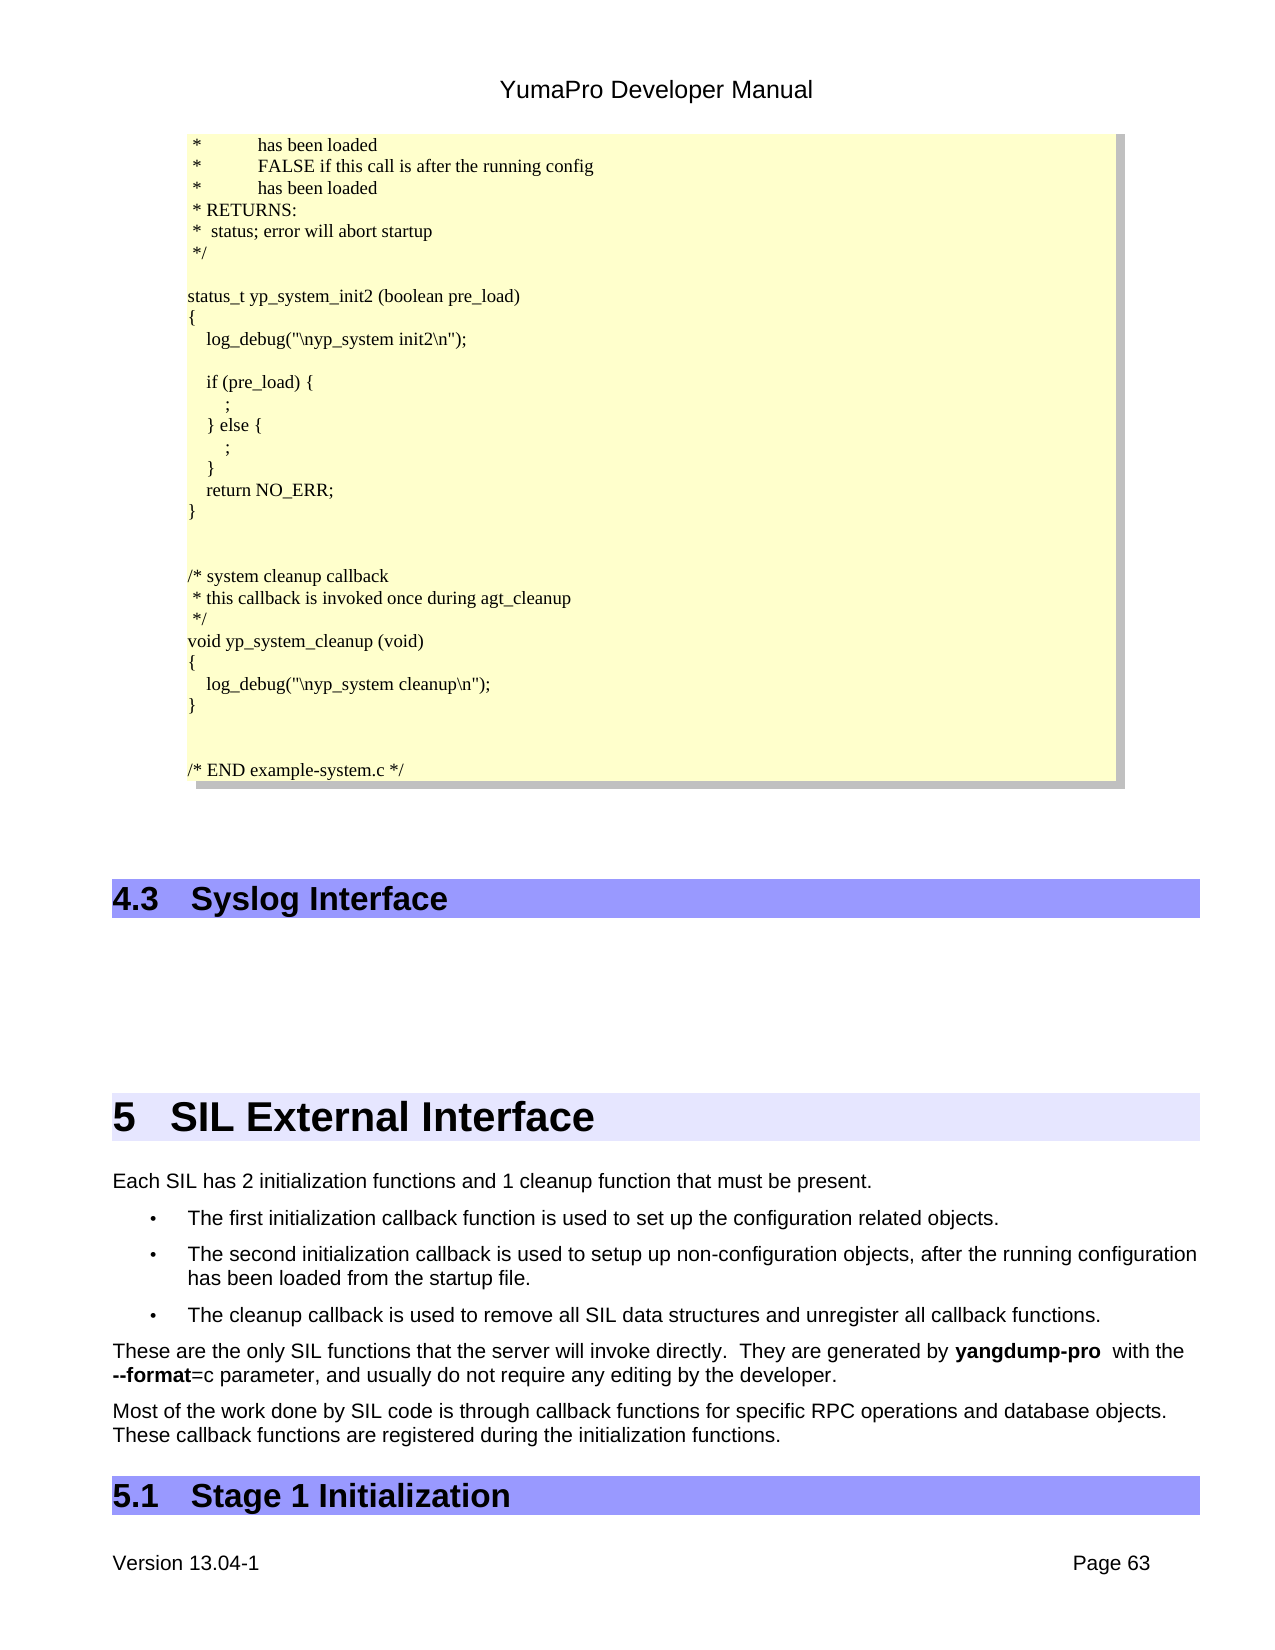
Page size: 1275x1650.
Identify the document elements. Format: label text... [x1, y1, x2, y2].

text log_debug("\nyp_system init2\n"); [187, 328, 1116, 349]
text ; [187, 436, 1116, 457]
text return NO_ERR; [187, 479, 1116, 500]
text ; [187, 392, 1116, 414]
subtitle Stage 1 Initialization [112, 1476, 1200, 1515]
text * FALSE if this call is after the running config [187, 155, 1116, 177]
text These are the only SIL functions that the server will invoke directly. They are generated by yangdump-pro with the --format=c parameter, and usually do not require any editing by the developer. [112, 1339, 1200, 1387]
text } else { [187, 414, 1116, 436]
text } [187, 694, 1116, 716]
text /* END example-system.c */ [187, 759, 1116, 781]
text */ [187, 242, 1116, 263]
text status_t yp_system_init2 (boolean pre_load) [187, 285, 1116, 306]
text } [187, 500, 1116, 522]
text */ [187, 608, 1116, 630]
list The second initialization callback is used to setup up non-configuration objects, after the running configuration has been loaded from the startup file. [150, 1242, 1200, 1290]
list The cleanup callback is used to remove all SIL data structures and unregister all callback functions. [150, 1302, 1200, 1326]
text * has been loaded [187, 177, 1116, 198]
text Each SIL has 2 initialization functions and 1 cleanup function that must be present. [112, 1169, 1200, 1193]
text * this callback is invoked once during agt_cleanup [187, 587, 1116, 608]
subtitle SIL External Interface [112, 1093, 1200, 1141]
text log_debug("\nyp_system cleanup\n"); [187, 673, 1116, 694]
text /* system cleanup callback [187, 565, 1116, 587]
text } [187, 457, 1116, 479]
text { [187, 651, 1116, 673]
subtitle Syslog Interface [112, 879, 1200, 918]
text { [187, 306, 1116, 328]
text if (pre_load) { [187, 371, 1116, 392]
list The first initialization callback function is used to set up the configuration related objects. [150, 1206, 1200, 1229]
text * has been loaded [187, 134, 1116, 155]
text Most of the work done by SIL code is through callback functions for specific RPC operations and database objects. These callback functions are registered during the initialization functions. [112, 1399, 1200, 1447]
text * status; error will abort startup [187, 220, 1116, 242]
text * RETURNS: [187, 198, 1116, 220]
text void yp_system_cleanup (void) [187, 630, 1116, 651]
